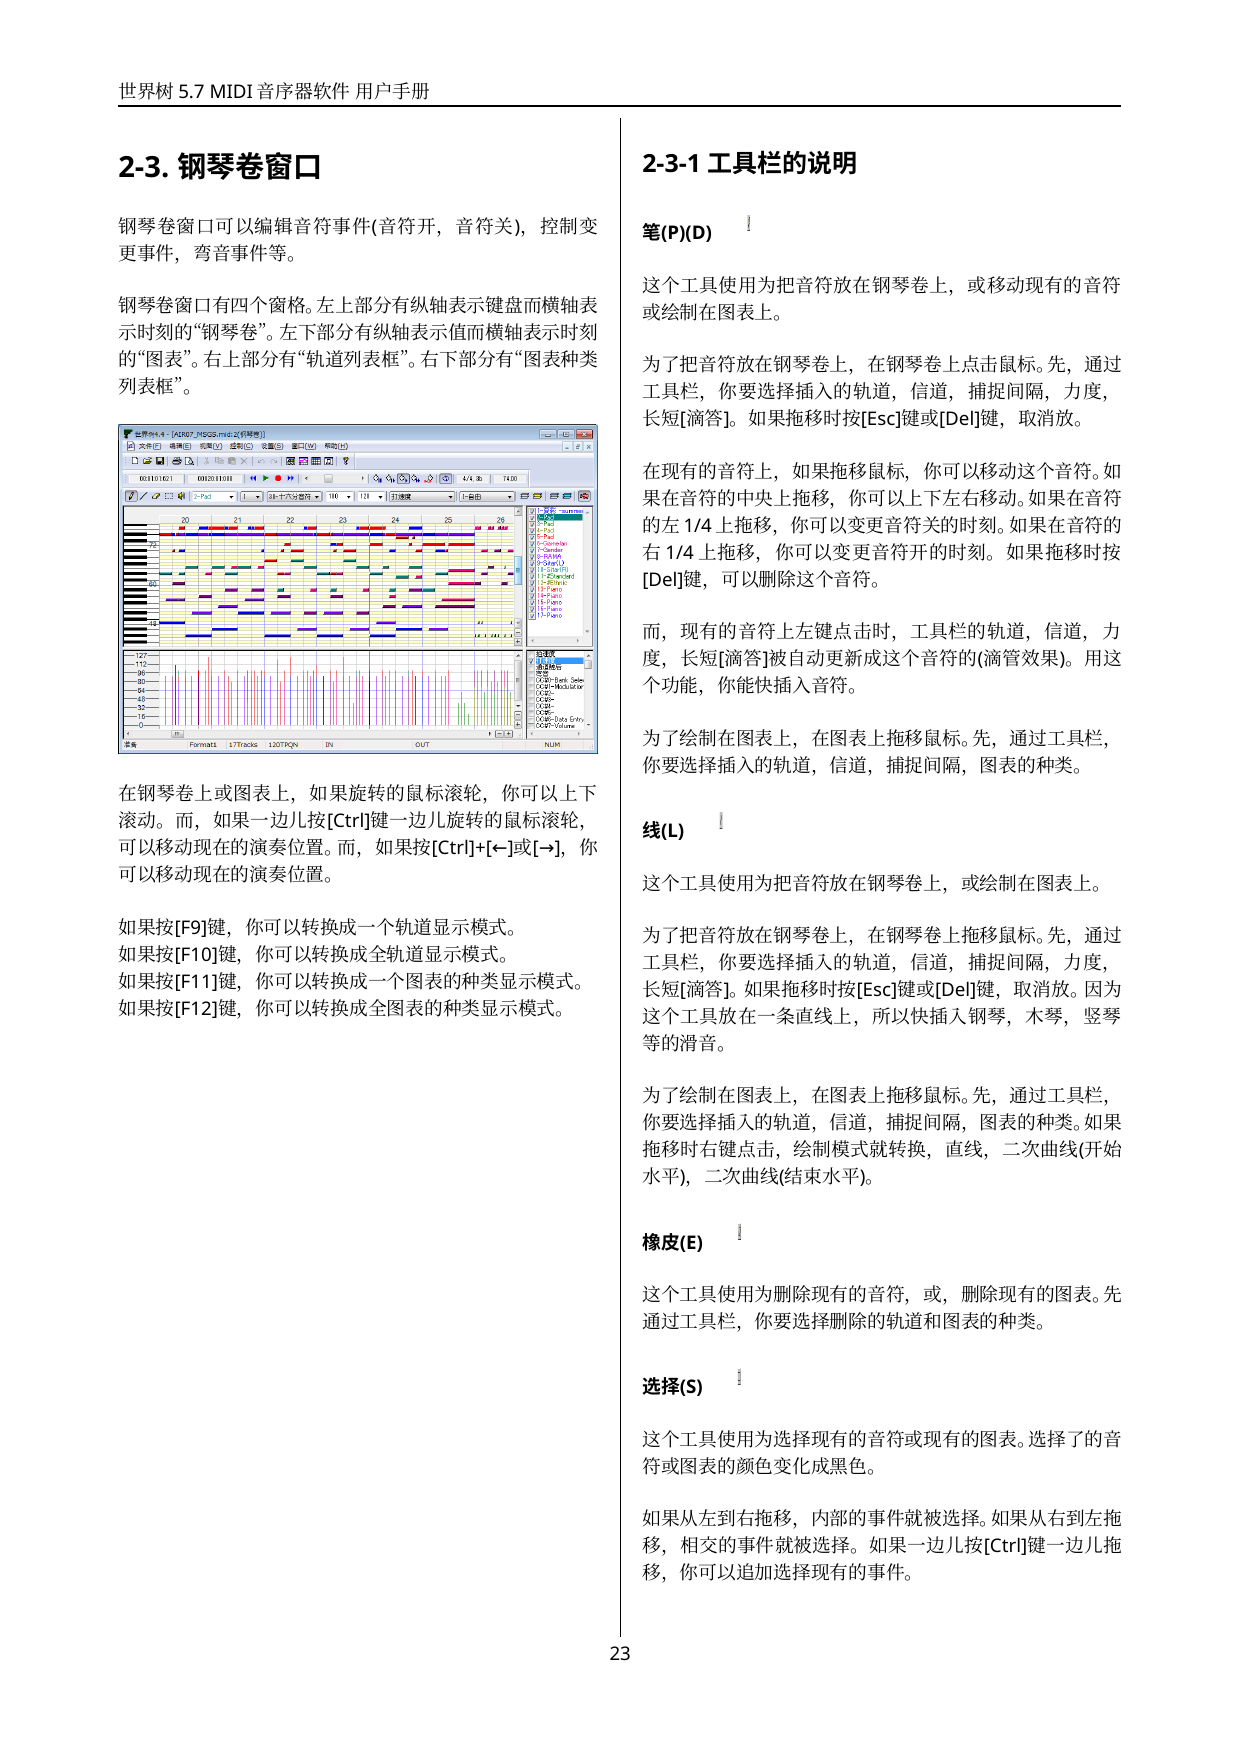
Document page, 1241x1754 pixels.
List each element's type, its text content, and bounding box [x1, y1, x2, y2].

text 如果按[F11]键，你可以转换成一个图表的种类显示模式。 [118, 967, 598, 993]
text 如果按[F9]键，你可以转换成一个轨道显示模式。 [118, 913, 598, 939]
text 选择(S) [642, 1359, 1122, 1399]
text 如果按[F10]键，你可以转换成全轨道显示模式。 [118, 939, 598, 967]
text 为了绘制在图表上，在图表上拖移鼠标。先，通过工具栏，你要选择插入的轨道，信道，捕捉间隔，图表的种类。 [642, 723, 1122, 777]
text 如果按[F12]键，你可以转换成全图表的种类显示模式。 [118, 993, 598, 1021]
subtitle 2-3-1 工具栏的说明 [642, 144, 1122, 180]
text 橡皮(E) [642, 1215, 1122, 1254]
text 这个工具使用为选择现有的音符或现有的图表。选择了的音符或图表的颜色变化成黑色。 [642, 1425, 1122, 1479]
text 这个工具使用为把音符放在钢琴卷上，或移动现有的音符，或绘制在图表上。 [642, 271, 1122, 325]
text 为了把音符放在钢琴卷上，在钢琴卷上点击鼠标。先，通过工具栏，你要选择插入的轨道，信道，捕捉间隔，力度，长短[滴答]。如果拖移时按[Esc]键或[Del]键，取消放。 [642, 350, 1122, 431]
picture [719, 812, 723, 829]
text 这个工具使用为删除现有的音符，或，删除现有的图表。先，通过工具栏，你要选择删除的轨道和图表的种类。 [642, 1280, 1122, 1334]
text 在钢琴卷上或图表上，如果旋转的鼠标滚轮，你可以上下滚动。而，如果一边儿按[Ctrl]键一边儿旋转的鼠标滚轮，可以移动现在的演奏位置。而，如果按[Ctrl]+[←]或[→]，你可以移动现在的演奏位置。 [118, 779, 598, 887]
text 为了把音符放在钢琴卷上，在钢琴卷上拖移鼠标。先，通过工具栏，你要选择插入的轨道，信道，捕捉间隔，力度，长短[滴答]。如果拖移时按[Esc]键或[Del]键，取消放。因为这个工具放在一条直线上，所以快插入钢琴，木琴，竖琴等的滑音。 [642, 921, 1122, 1056]
text 笔(P)(D) [642, 205, 1122, 245]
text 这个工具使用为把音符放在钢琴卷上，或绘制在图表上。 [642, 868, 1122, 895]
text 在现有的音符上，如果拖移鼠标，你可以移动这个音符。如果在音符的中央上拖移，你可以上下左右移动。如果在音符的左1/4上拖移，你可以变更音符关的时刻。如果在音符的右1/4上拖移，你可以变更音符开的时刻。如果拖移时按[Del]键，可以删除这个音符。 [642, 457, 1122, 592]
text 而，现有的音符上左键点击时，工具栏的轨道，信道，力度，长短[滴答]被自动更新成这个音符的(滴管效果)。用这个功能，你能快插入音符。 [642, 617, 1122, 698]
text 如果从左到右拖移，内部的事件就被选择。如果从右到左拖移，相交的事件就被选择。如果一边儿按[Ctrl]键一边儿拖移，你可以追加选择现有的事件。 [642, 1504, 1122, 1585]
picture [118, 424, 598, 754]
text 钢琴卷窗口有四个窗格。左上部分有纵轴表示键盘而横轴表示时刻的“钢琴卷”。左下部分有纵轴表示值而横轴表示时刻的“图表”。右上部分有“轨道列表框”。右下部分有“图表种类列表框”。 [118, 291, 598, 399]
text 线(L) [642, 803, 1122, 843]
text 为了绘制在图表上，在图表上拖移鼠标。先，通过工具栏，你要选择插入的轨道，信道，捕捉间隔，图表的种类。如果拖移时右键点击，绘制模式就转换，直线，二次曲线(开始水平)，二次曲线(结束水平)。 [642, 1081, 1122, 1189]
text 钢琴卷窗口可以编辑音符事件(音符开，音符关)，控制变更事件，弯音事件等。 [118, 212, 598, 266]
subtitle 2-3. 钢琴卷窗口 [118, 144, 598, 186]
